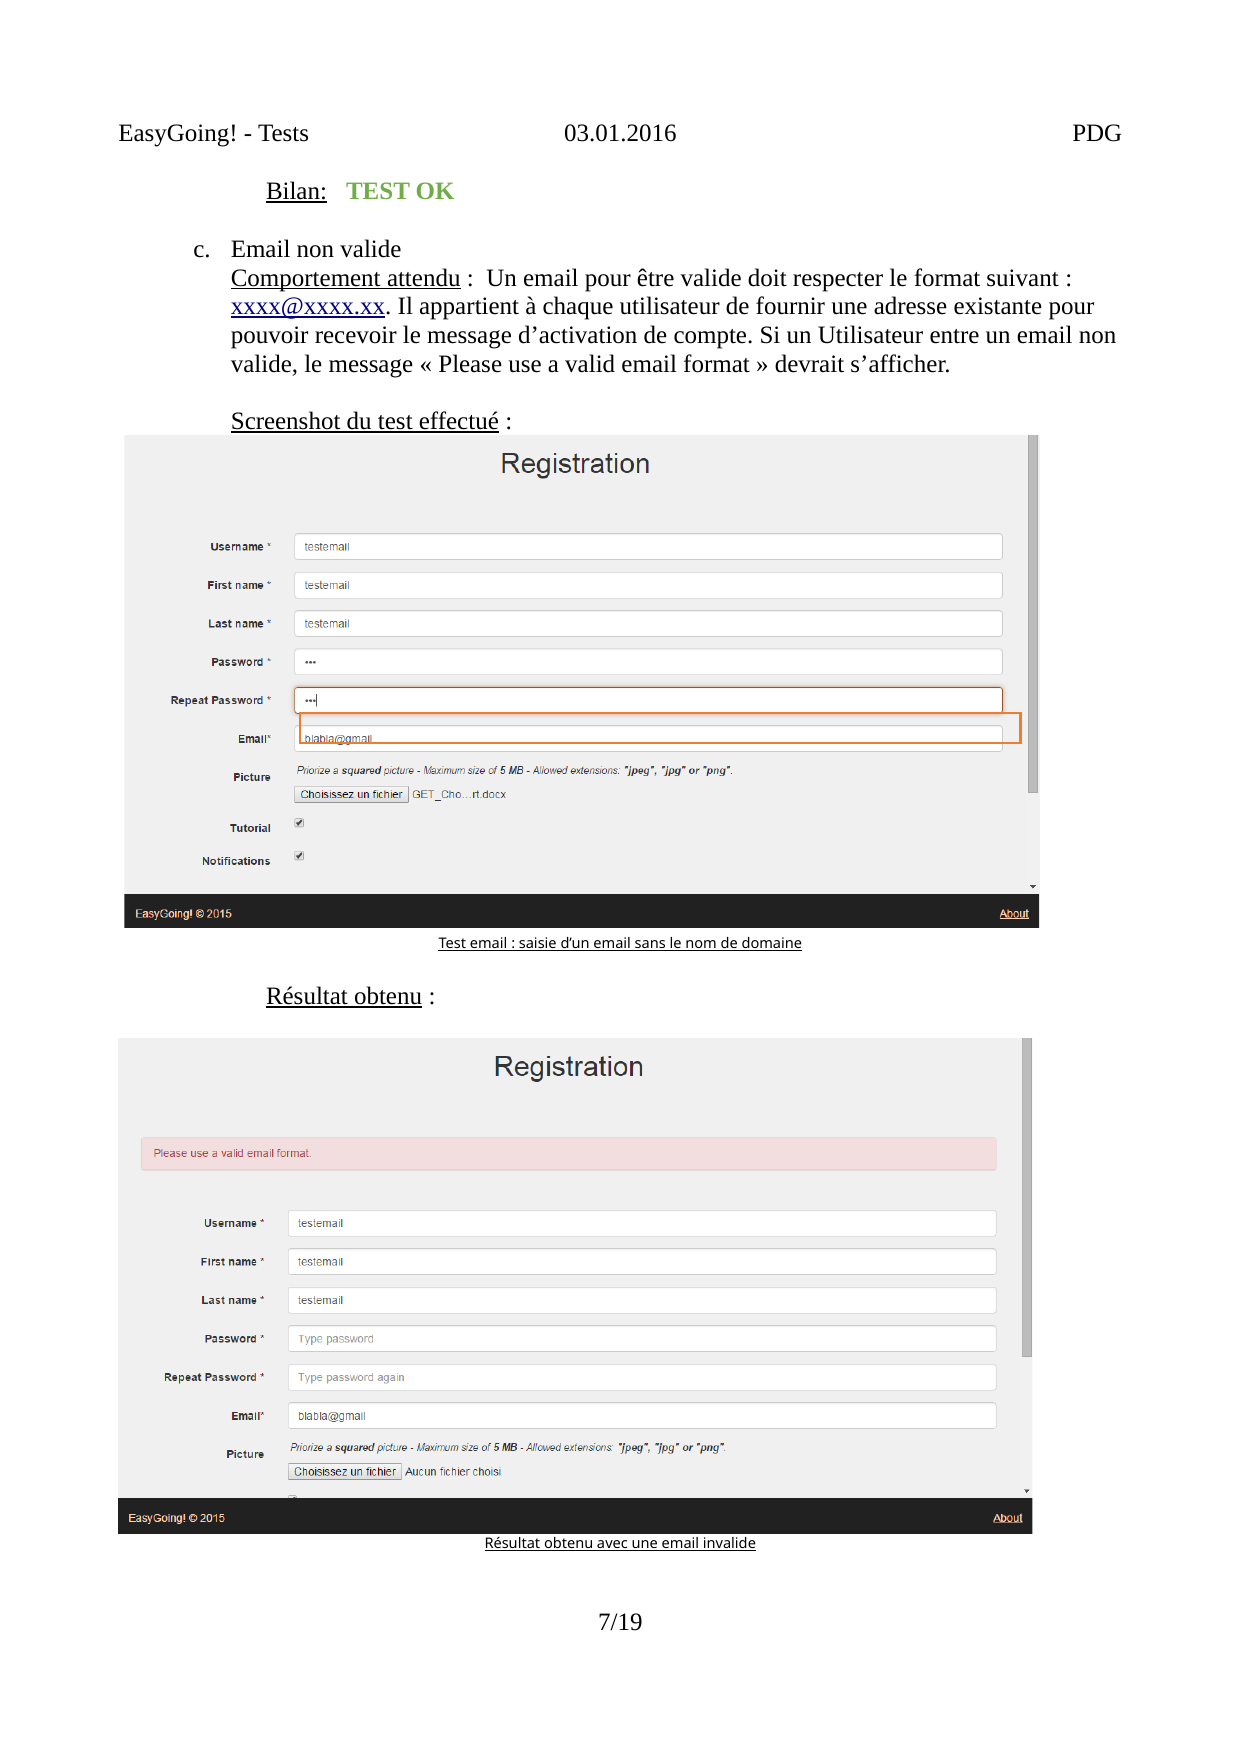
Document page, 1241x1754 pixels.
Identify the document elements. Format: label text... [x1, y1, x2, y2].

picture [124, 435, 1040, 928]
list Bilan: TEST OK [118, 176, 1122, 205]
picture [118, 1038, 1033, 1534]
list Résultat obtenu : [118, 981, 1122, 1010]
list Résultat obtenu avec une email invalide [118, 1533, 1122, 1553]
list Email non valide Comportement attendu : Un email pour être valide doit respecter le format suivant : xxxx@xxxx.xx. Il appartient à chaque utilisateur de fournir une adresse existante pour pouvoir recevoir le message d’activation de compte. Si un Utilisateur entre un email non valide, le message « Please use a valid email format » devrait s’afficher. Screenshot du test effectué : [193, 234, 1122, 435]
list Test email : saisie d’un email sans le nom de domaine [118, 933, 1122, 953]
